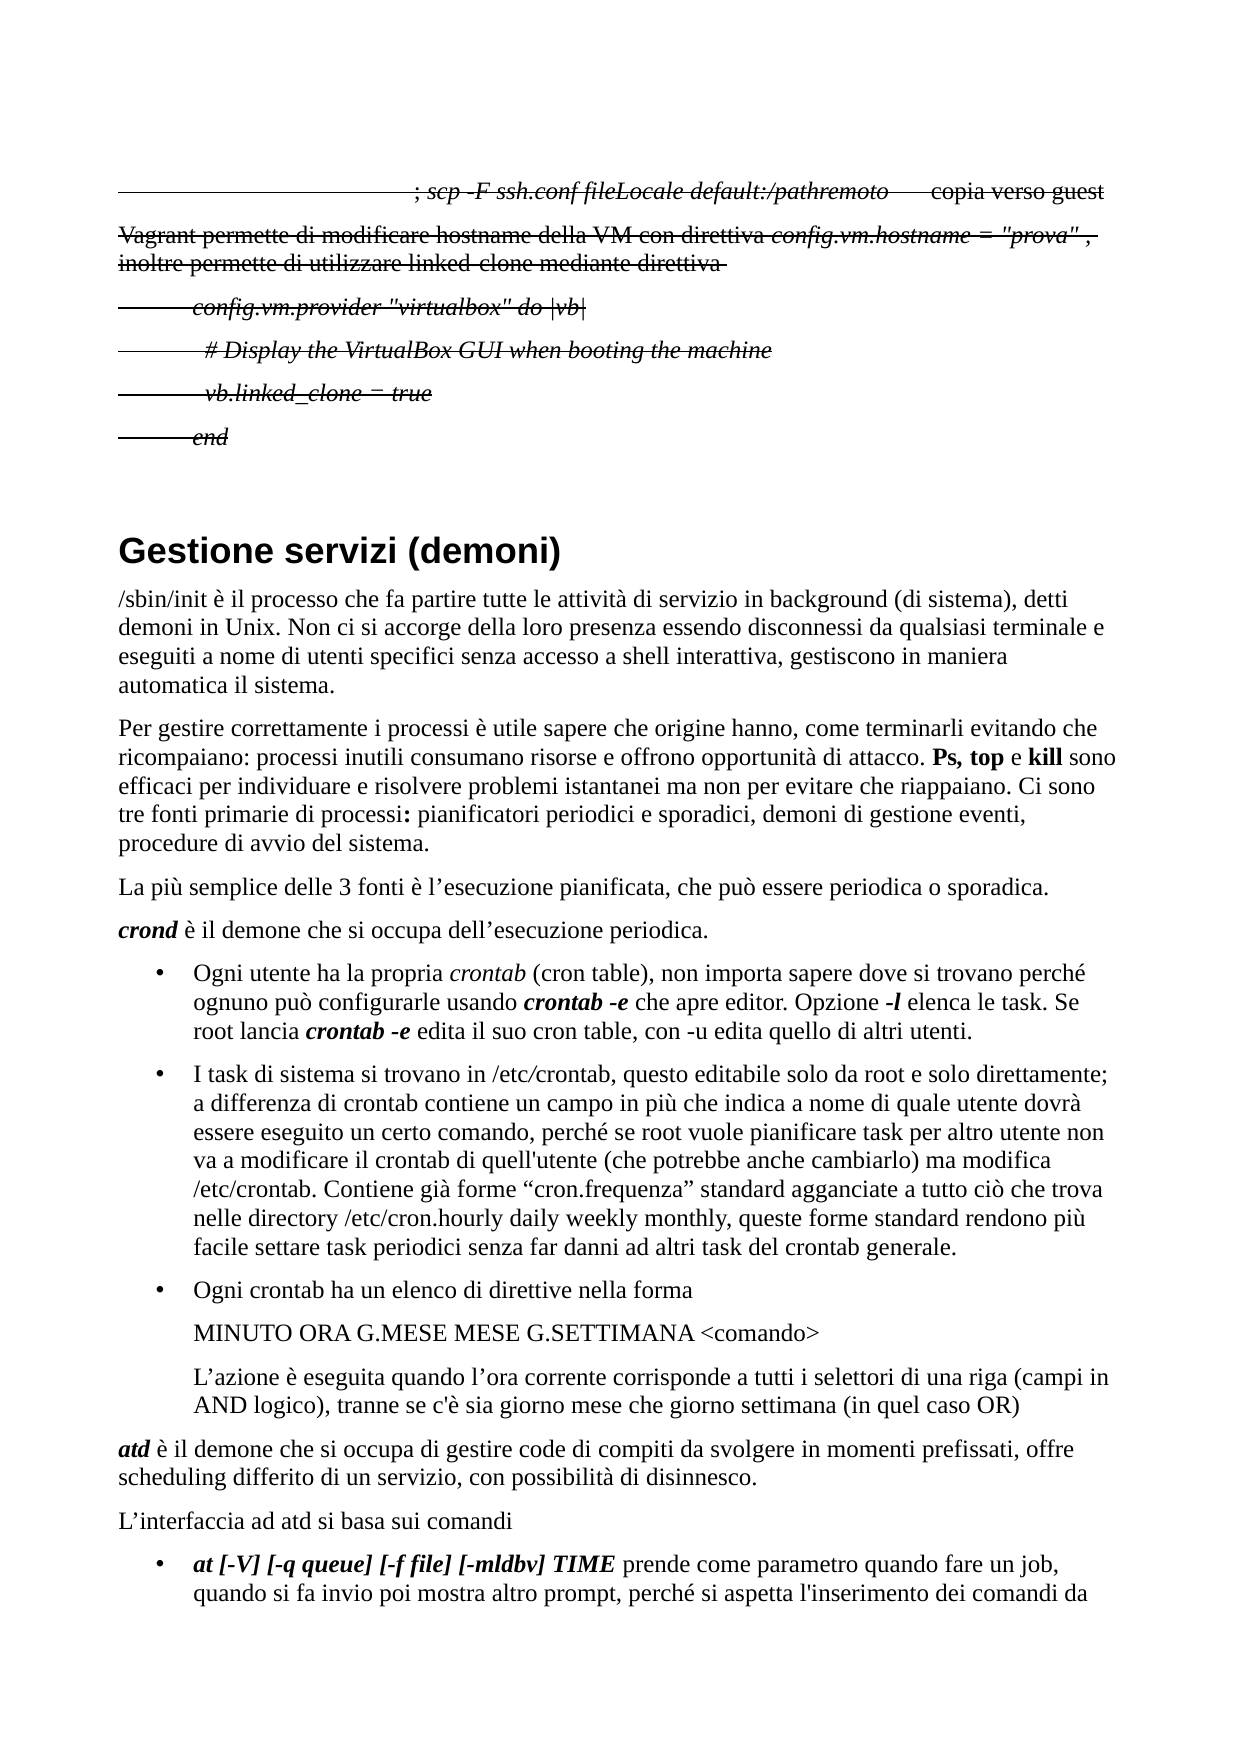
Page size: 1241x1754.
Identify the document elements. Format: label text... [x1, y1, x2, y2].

text # Display the VirtualBox GUI when booting the machine [118, 335, 1122, 364]
list Ogni crontab ha un elenco di direttive nella forma [156, 1275, 1122, 1304]
text Per gestire correttamente i processi è utile sapere che origine hanno, come terminarli evitando che ricompaiano: processi inutili consumano risorse e offrono opportunità di attacco. Ps, top e kill sono efficaci per individuare e risolvere problemi istantanei ma non per evitare che riappaiano. Ci sono tre fonti primarie di processi: pianificatori periodici e sporadici, demoni di gestione eventi, procedure di avvio del sistema. [118, 713, 1122, 857]
text /sbin/init è il processo che fa partire tutte le attività di servizio in background (di sistema), detti demoni in Unix. Non ci si accorge della loro presenza essendo disconnessi da qualsiasi terminale e eseguiti a nome di utenti specifici senza accesso a shell interattiva, gestiscono in maniera automatica il sistema. [118, 584, 1122, 699]
text atd è il demone che si occupa di gestire code di compiti da svolgere in momenti prefissati, offre scheduling differito di un servizio, con possibilità di disinnesco. [118, 1434, 1122, 1491]
text Vagrant permette di modificare hostname della VM con direttiva config.vm.hostname = "prova" , inoltre permette di utilizzare linked-clone mediante direttiva [118, 220, 1122, 277]
list at [-V] [-q queue] [-f file] [-mldbv] TIME prende come parametro quando fare un job, quando si fa invio poi mostra altro prompt, perché si aspetta l'inserimento dei comandi da [156, 1549, 1122, 1607]
text crond è il demone che si occupa dell’esecuzione periodica. [118, 915, 1122, 944]
list Ogni utente ha la propria crontab (cron table), non importa sapere dove si trovano perché ognuno può configurarle usando crontab -e che apre editor. Opzione -l elenca le task. Se root lancia crontab -e edita il suo cron table, con -u edita quello di altri utenti. [156, 958, 1122, 1044]
text ; scp -F ssh.conf fileLocale default:/pathremoto copia verso guest [118, 176, 1122, 205]
text end [118, 422, 1122, 451]
text La più semplice delle 3 fonti è l’esecuzione pianificata, che può essere periodica o sporadica. [118, 872, 1122, 900]
list L’azione è eseguita quando l’ora corrente corrisponde a tutti i selettori di una riga (campi in AND logico), tranne se c'è sia giorno mese che giorno settimana (in quel caso OR) [156, 1362, 1122, 1419]
text vb.linked_clone = true [118, 378, 1122, 407]
text config.vm.provider "virtualbox" do |vb| [118, 292, 1122, 321]
text L’interfaccia ad atd si basa sui comandi [118, 1506, 1122, 1534]
list MINUTO ORA G.MESE MESE G.SETTIMANA <comando> [156, 1318, 1122, 1347]
list I task di sistema si trovano in /etc/crontab, questo editabile solo da root e solo direttamente; a differenza di crontab contiene un campo in più che indica a nome di quale utente dovrà essere eseguito un certo comando, perché se root vuole pianificare task per altro utente non va a modificare il crontab di quell'utente (che potrebbe anche cambiarlo) ma modifica /etc/crontab. Contiene già forme “cron.frequenza” standard agganciate a tutto ciò che trova nelle directory /etc/cron.hourly daily weekly monthly, queste forme standard rendono più facile settare task periodici senza far danni ad altri task del crontab generale. [156, 1059, 1122, 1260]
subtitle Gestione servizi (demoni) [118, 529, 1122, 571]
